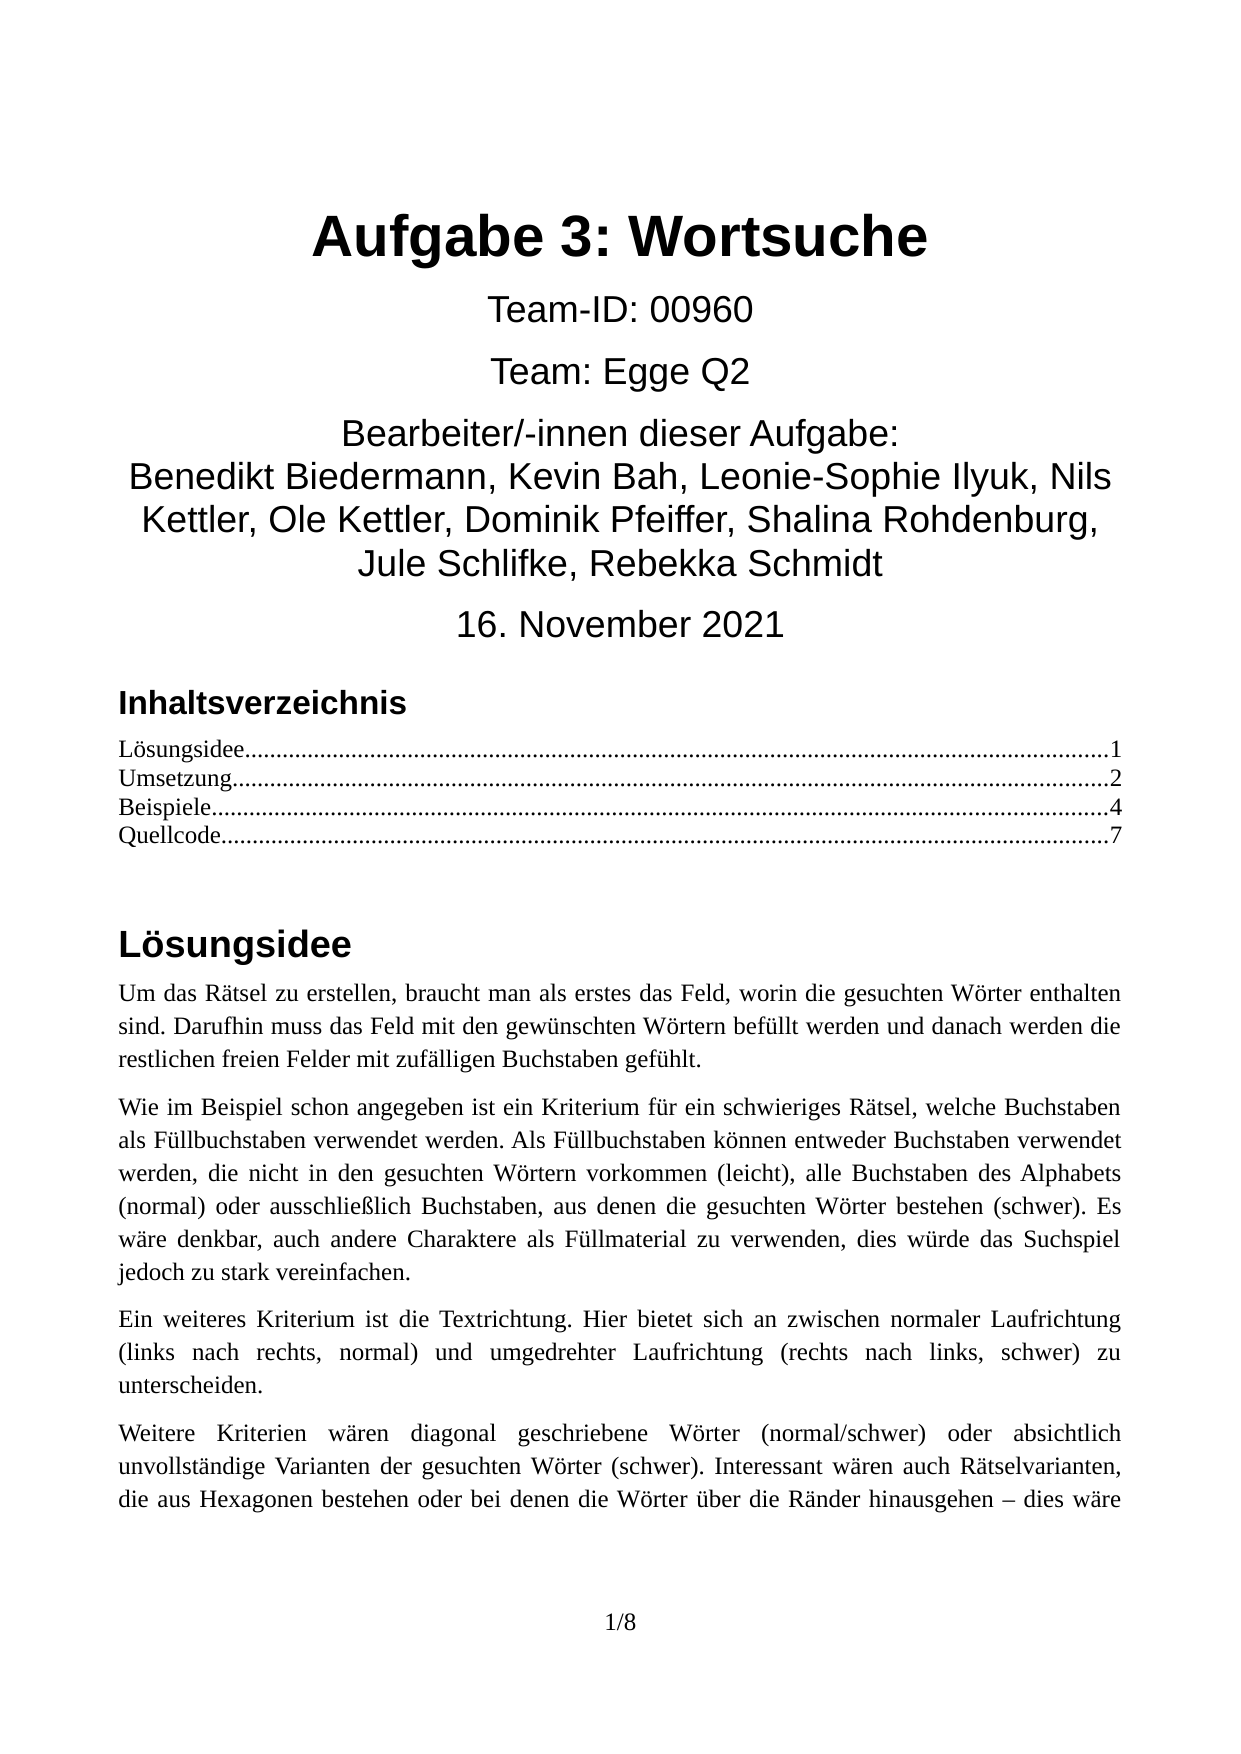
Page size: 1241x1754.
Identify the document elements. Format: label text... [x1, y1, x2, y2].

title Aufgabe 3: Wortsuche [118, 202, 1122, 269]
text Ein weiteres Kriterium ist die Textrichtung. Hier bietet sich an zwischen normaler Laufrichtung (links nach rechts, normal) und umgedrehter Laufrichtung (rechts nach links, schwer) zu unterscheiden. [118, 1304, 1122, 1399]
text Umsetzung 2 [118, 763, 1122, 792]
text Beispiele 4 [118, 792, 1122, 821]
subtitle Team-ID: 00960 [118, 288, 1122, 331]
text Wie im Beispiel schon angegeben ist ein Kriterium für ein schwieriges Rätsel, welche Buchstaben als Füllbuchstaben verwendet werden. Als Füllbuchstaben können entweder Buchstaben verwendet werden, die nicht in den gesuchten Wörtern vorkommen (leicht), alle Buchstaben des Alphabets (normal) oder ausschließlich Buchstaben, aus denen die gesuchten Wörter bestehen (schwer). Es wäre denkbar, auch andere Charaktere als Füllmaterial zu verwenden, dies würde das Suchspiel jedoch zu stark vereinfachen. [118, 1092, 1122, 1286]
text Quellcode 7 [118, 821, 1122, 849]
text Um das Rätsel zu erstellen, braucht man als erstes das Feld, worin die gesuchten Wörter enthalten sind. Darufhin muss das Feld mit den gewünschten Wörtern befüllt werden und danach werden die restlichen freien Felder mit zufälligen Buchstaben gefühlt. [118, 978, 1122, 1073]
text Weitere Kriterien wären diagonal geschriebene Wörter (normal/schwer) oder absichtlich unvollständige Varianten der gesuchten Wörter (schwer). Interessant wären auch Rätselvarianten, die aus Hexagonen bestehen oder bei denen die Wörter über die Ränder hinausgehen – dies wäre [118, 1418, 1122, 1513]
subtitle Team: Egge Q2 [118, 349, 1122, 393]
subtitle Inhaltsverzeichnis [118, 683, 1122, 722]
text Lösungsidee 1 [118, 734, 1122, 763]
subtitle Bearbeiter/-innen dieser Aufgabe: Benedikt Biedermann, Kevin Bah, Leonie-Sophie Ilyuk, Nils Kettler, Ole Kettler, Dominik Pfeiffer, Shalina Rohdenburg, Jule Schlifke, Rebekka Schmidt [118, 411, 1122, 584]
subtitle 16. November 2021 [118, 603, 1122, 646]
subtitle Lösungsidee [118, 922, 1122, 966]
